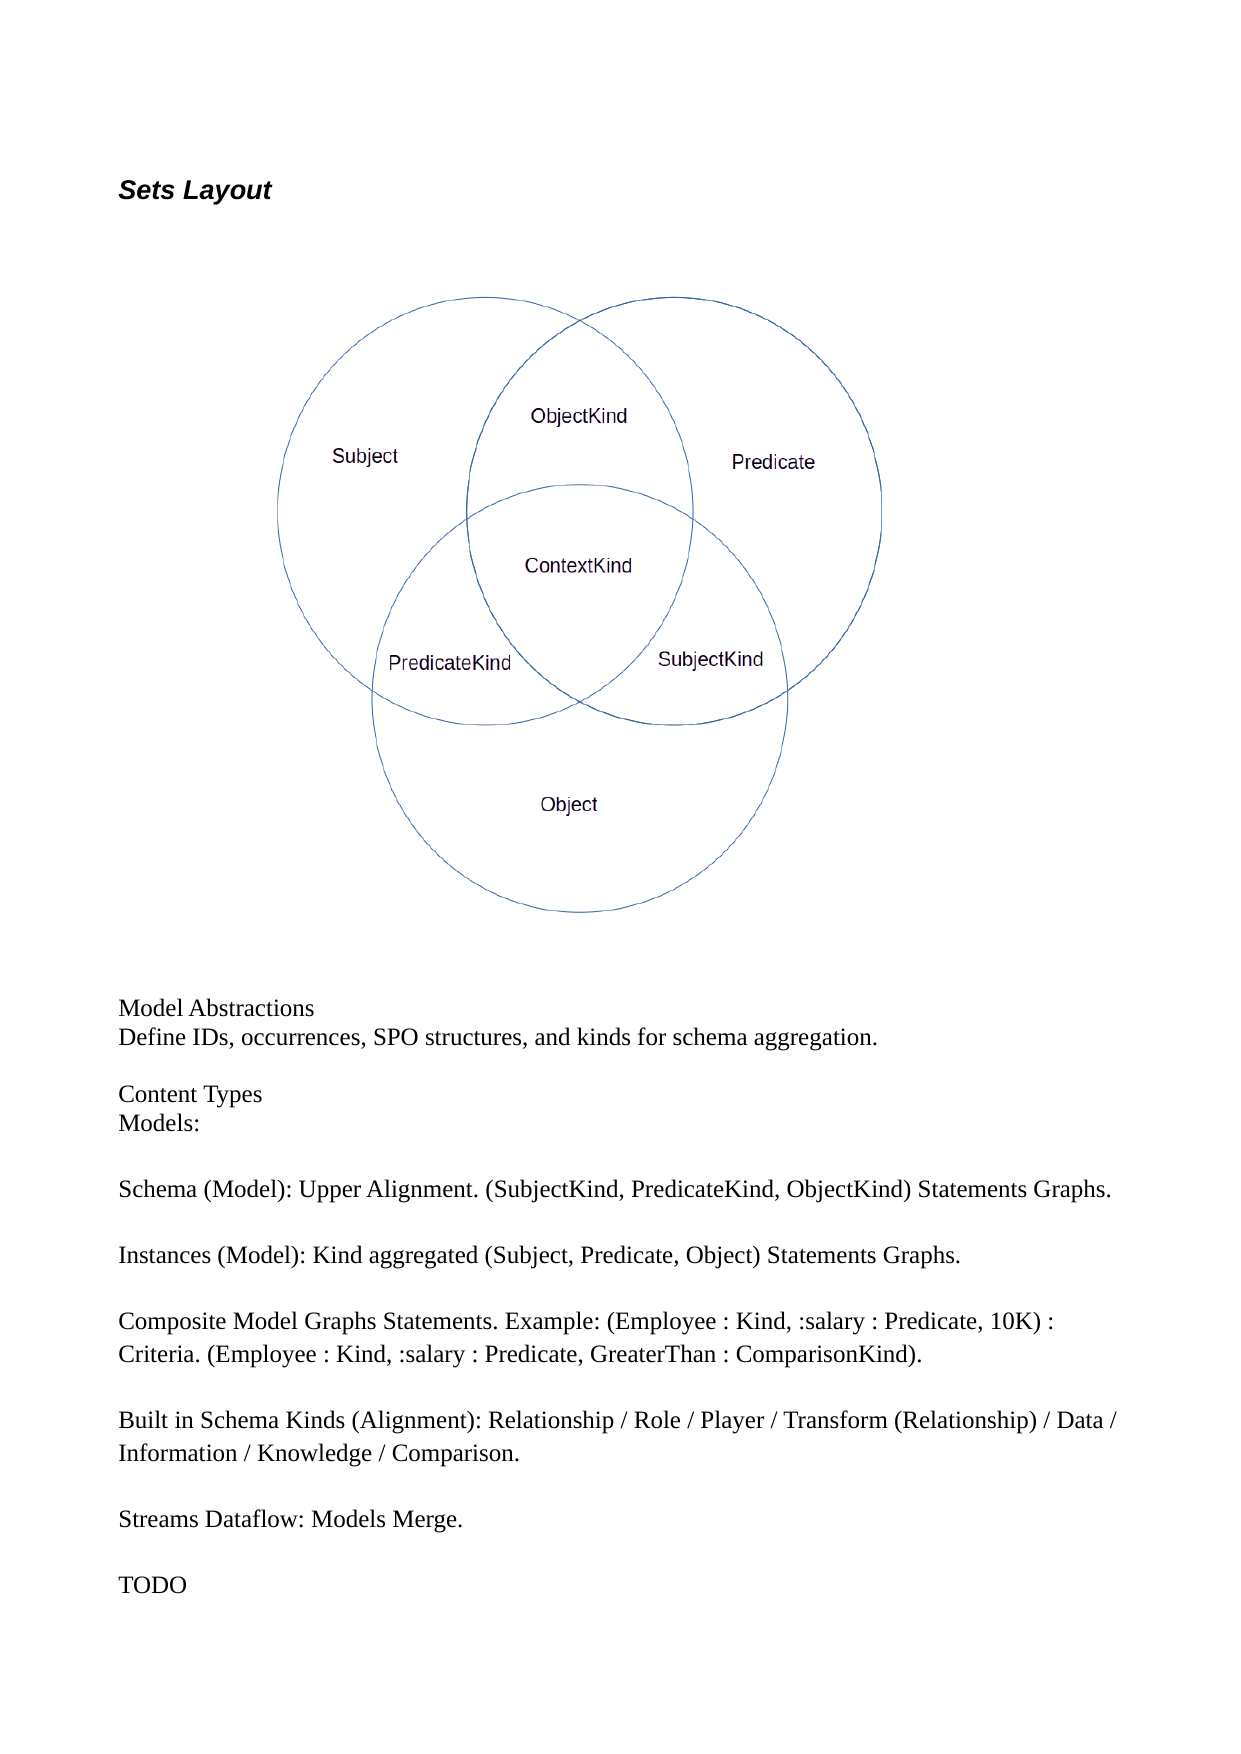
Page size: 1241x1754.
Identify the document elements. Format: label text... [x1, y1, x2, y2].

text Instances (Model): Kind aggregated (Subject, Predicate, Object) Statements Graphs. [118, 1240, 1122, 1269]
picture [118, 247, 1094, 937]
text Model Abstractions [118, 993, 1122, 1022]
subtitle Sets Layout [118, 174, 1122, 206]
text Content Types [118, 1079, 1122, 1108]
text Built in Schema Kinds (Alignment): Relationship / Role / Player / Transform (Relationship) / Data / Information / Knowledge / Comparison. [118, 1405, 1122, 1467]
text TODO [118, 1570, 1122, 1599]
text Streams Dataflow: Models Merge. [118, 1504, 1122, 1533]
text Models: [118, 1108, 1122, 1137]
text Define IDs, occurrences, SPO structures, and kinds for schema aggregation. [118, 1022, 1122, 1050]
text Composite Model Graphs Statements. Example: (Employee : Kind, :salary : Predicate, 10K) : Criteria. (Employee : Kind, :salary : Predicate, GreaterThan : ComparisonKind). [118, 1306, 1122, 1368]
text Schema (Model): Upper Alignment. (SubjectKind, PredicateKind, ObjectKind) Statements Graphs. [118, 1174, 1122, 1203]
